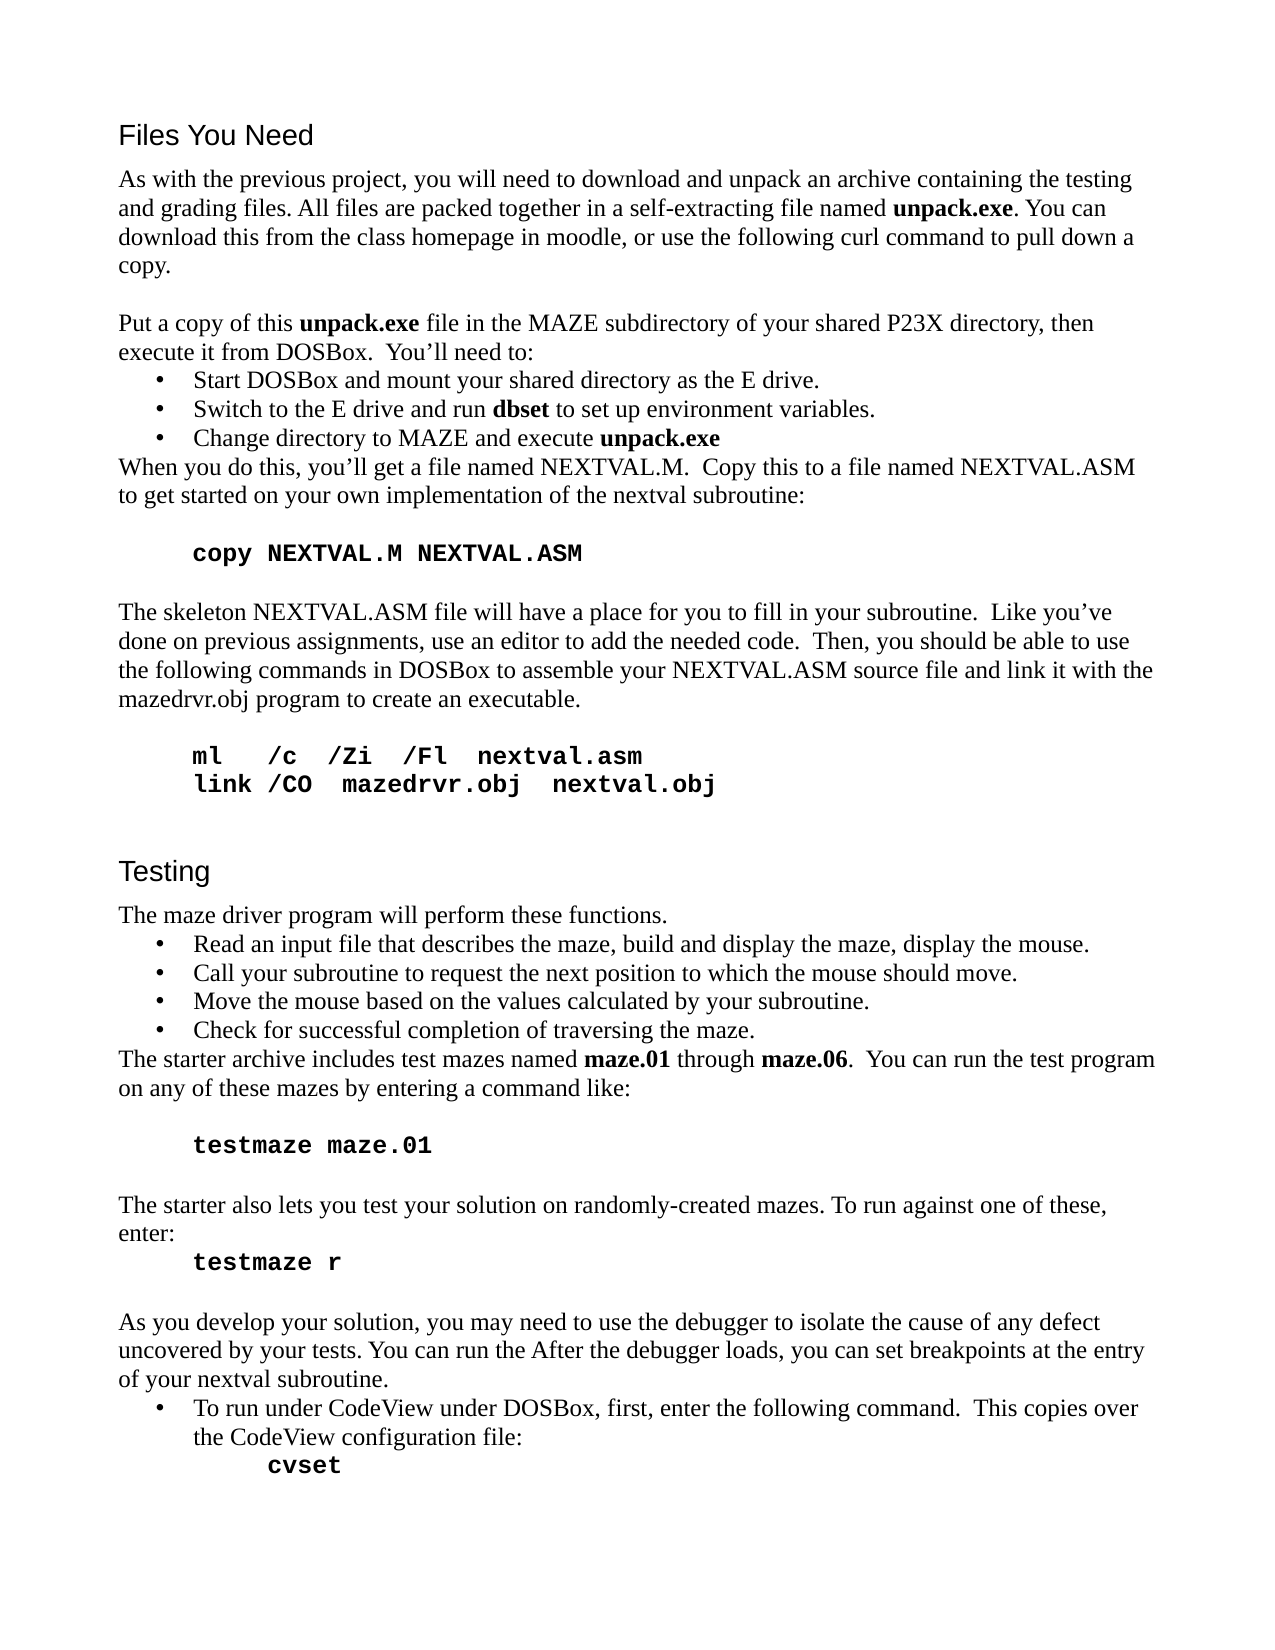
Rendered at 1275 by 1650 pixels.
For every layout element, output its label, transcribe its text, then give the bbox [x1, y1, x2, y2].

text The starter also lets you test your solution on randomly-created mazes. To run against one of these, enter: testmaze r [118, 1190, 1157, 1278]
text Put a copy of this unpack.exe file in the MAZE subdirectory of your shared P23X directory, then execute it from DOSBox. You’ll need to: [118, 308, 1157, 365]
list Read an input file that describes the maze, build and display the maze, display the mouse. [156, 929, 1157, 958]
text The skeleton NEXTVAL.ASM file will have a place for you to fill in your subroutine. Like you’ve done on previous assignments, use an editor to add the needed code. Then, you should be able to use the following commands in DOSBox to assemble your NEXTVAL.ASM source file and link it with the mazedrvr.obj program to create an executable. [118, 597, 1157, 712]
list To run under CodeView under DOSBox, first, enter the following command. This copies over the CodeView configuration file: cvset [156, 1393, 1157, 1481]
text copy NEXTVAL.M NEXTVAL.ASM [118, 538, 1157, 569]
text link /CO mazedrvr.obj nextval.obj [118, 772, 1157, 800]
list Start DOSBox and mount your shared directory as the E drive. [156, 365, 1157, 394]
list Change directory to MAZE and execute unpack.exe [156, 423, 1157, 452]
text As you develop your solution, you may need to use the debugger to isolate the cause of any defect uncovered by your tests. You can run the After the debugger loads, you can set breakpoints at the entry of your nextval subroutine. [118, 1307, 1157, 1393]
text When you do this, you’ll get a file named NEXTVAL.M. Copy this to a file named NEXTVAL.ASM to get started on your own implementation of the nextval subroutine: [118, 452, 1157, 509]
list Call your subroutine to request the next position to which the mouse should move. [156, 958, 1157, 986]
list Check for successful completion of traversing the maze. [156, 1015, 1157, 1044]
text testmaze maze.01 [118, 1130, 1157, 1161]
subtitle Files You Need [118, 118, 1157, 152]
subtitle Testing [118, 854, 1157, 888]
text The maze driver program will perform these functions. [118, 900, 1157, 929]
list Move the mouse based on the values calculated by your subroutine. [156, 986, 1157, 1015]
list Switch to the E drive and run dbset to set up environment variables. [156, 394, 1157, 423]
text ml /c /Zi /Fl nextval.asm [118, 741, 1157, 772]
text The starter archive includes test mazes named maze.01 through maze.06. You can run the test program on any of these mazes by entering a command like: [118, 1044, 1157, 1101]
text As with the previous project, you will need to download and unpack an archive containing the testing and grading files. All files are packed together in a self-extracting file named unpack.exe. You can download this from the class homepage in moodle, or use the following curl command to pull down a copy. [118, 164, 1157, 279]
